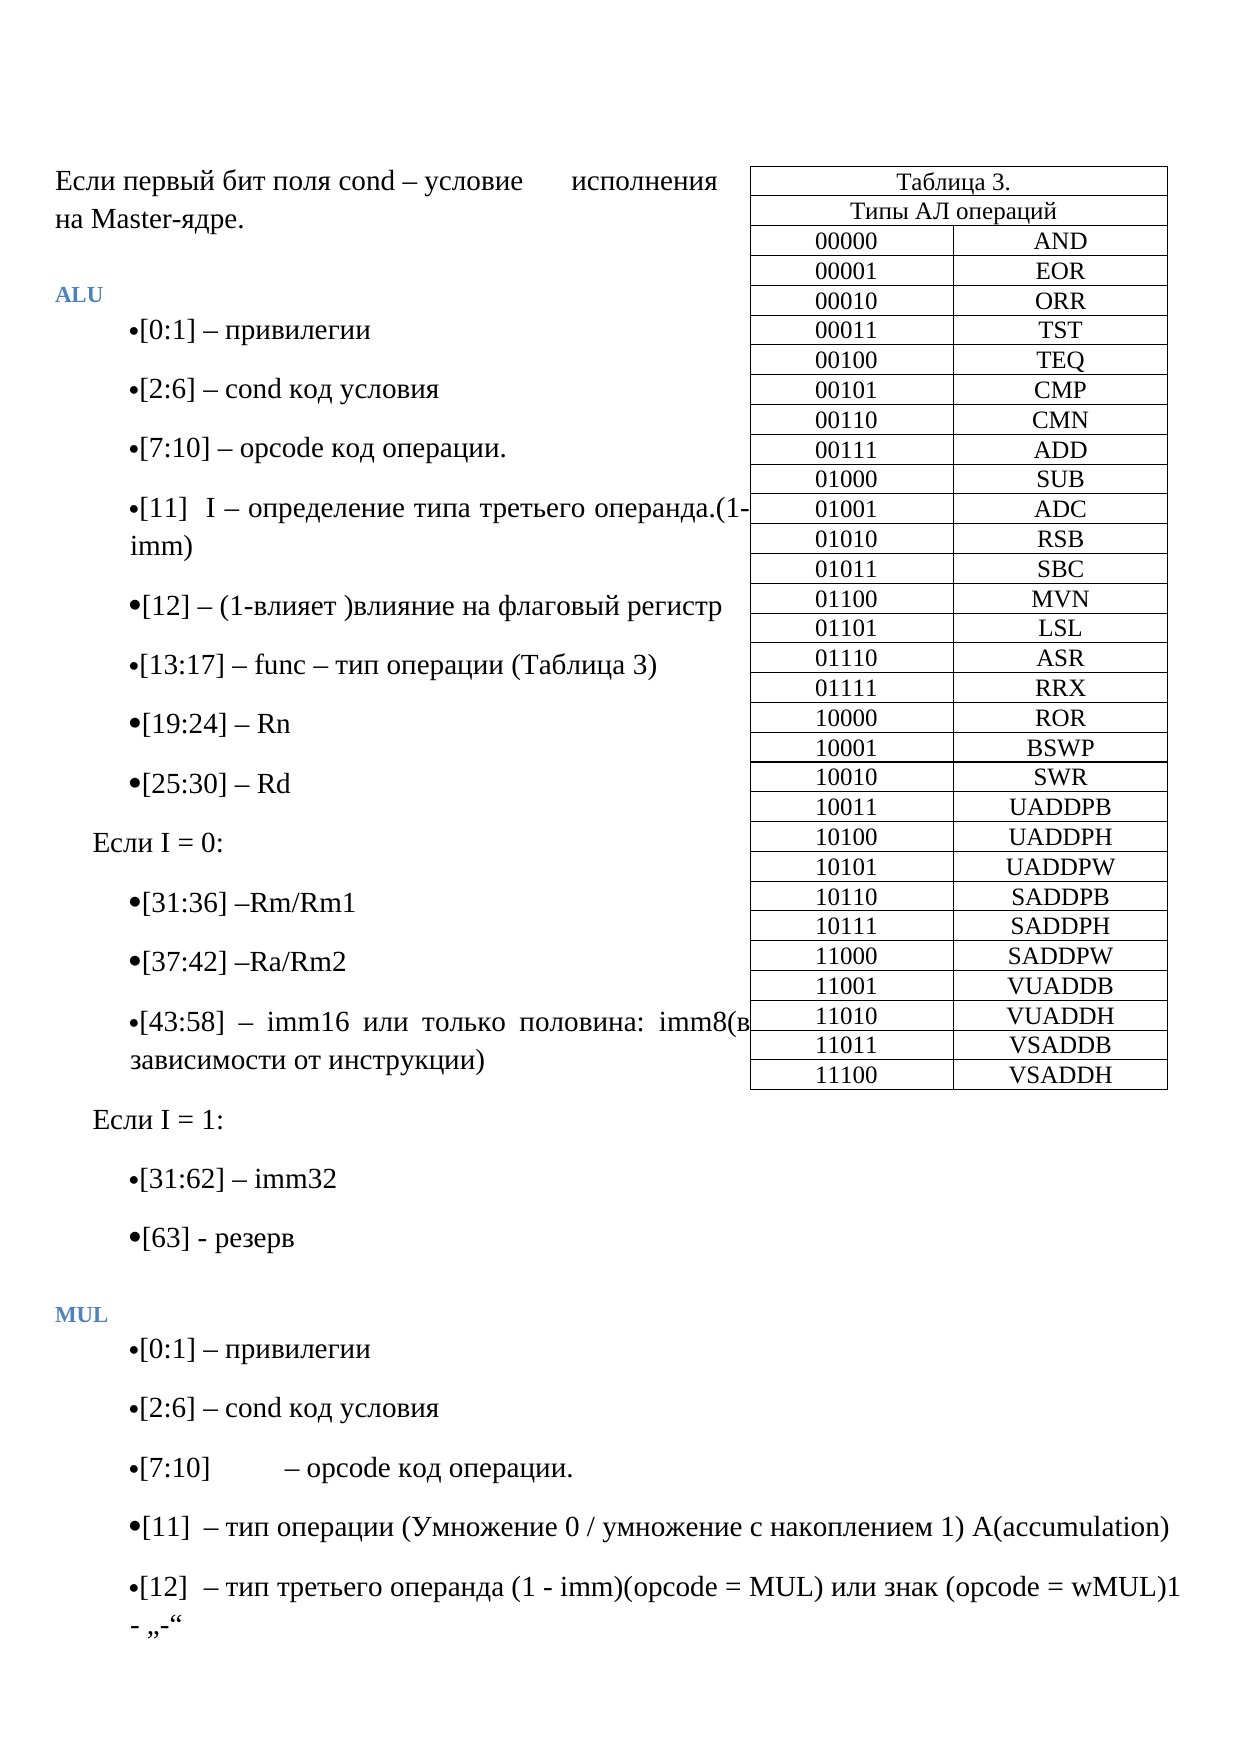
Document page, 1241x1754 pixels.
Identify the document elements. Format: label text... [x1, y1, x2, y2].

table_cell VUADDH [954, 1001, 1167, 1029]
table_cell 10011 [751, 792, 953, 821]
table_cell SBC [954, 554, 1167, 583]
table_cell 10100 [751, 822, 953, 851]
table_cell 00011 [751, 316, 953, 344]
table_cell RRX [954, 673, 1167, 702]
table_cell SWR [954, 763, 1167, 791]
table_cell UADDPB [954, 792, 1167, 821]
list [31:36] –Rm/Rm1 [130, 885, 750, 919]
list [37:42] –Ra/Rm2 [130, 944, 750, 978]
table_cell UADDPH [954, 822, 1167, 851]
table_cell ROR [954, 703, 1167, 732]
list [12] – тип третьего операнда (1 - imm)(opcode = MUL) или знак (opcode = wMUL)1 - „-“ [130, 1569, 1181, 1641]
table_cell 00111 [751, 435, 953, 463]
list [43:58] – imm16 или только половина: imm8(в зависимости от инструкции) [130, 1004, 750, 1076]
table_cell 10010 [751, 763, 953, 791]
text Если первый бит поля cond – условие исполнения на Master-ядре. [55, 163, 1181, 235]
list [7:10] – opcode код операции. [130, 431, 750, 464]
list [25:30] – Rd [130, 766, 750, 800]
list [1168, 707, 1181, 740]
list [2:6] – cond код условия [130, 1391, 1181, 1424]
table_cell LSL [954, 614, 1167, 642]
subtitle [1168, 282, 1181, 308]
table_cell EOR [954, 256, 1167, 285]
table_cell AND [954, 226, 1167, 255]
list [63] - резерв [130, 1221, 1181, 1254]
table_cell 10111 [751, 911, 953, 940]
table_cell 01000 [751, 465, 953, 493]
table_cell 01100 [751, 584, 953, 612]
list [11] – тип операции (Умножение 0 / умножение с накоплением 1) A(accumulation) [130, 1509, 1181, 1543]
table_cell 10101 [751, 852, 953, 881]
table_cell 11011 [751, 1031, 953, 1059]
table_cell 11000 [751, 941, 953, 970]
list [7:10] – opcode код операции. [130, 1450, 1181, 1483]
list [1168, 312, 1181, 345]
table_cell 11100 [751, 1060, 953, 1089]
list [1168, 885, 1181, 919]
table_cell 00101 [751, 375, 953, 404]
table_cell VSADDH [954, 1060, 1167, 1089]
table_cell 00001 [751, 256, 953, 285]
text [750, 1090, 1167, 1118]
table_header Таблица 3. [751, 167, 1167, 195]
list [0:1] – привилегии [130, 1331, 1181, 1365]
table_cell 10110 [751, 882, 953, 910]
list [31:62] – imm32 [130, 1161, 1181, 1195]
table_cell 01110 [751, 643, 953, 672]
table_cell ASR [954, 643, 1167, 672]
table_cell SADDPH [954, 911, 1167, 940]
text Если I = 1: [92, 1102, 1181, 1135]
table_cell Типы АЛ операций [751, 196, 1167, 225]
table_cell RSB [954, 524, 1167, 553]
table_cell CMN [954, 405, 1167, 434]
table_cell 10001 [751, 733, 953, 761]
table_cell 00100 [751, 345, 953, 374]
list [11] I – определение типа третьего операнда.(1-imm) [130, 490, 750, 562]
table_cell CMP [954, 375, 1167, 404]
table_cell 01011 [751, 554, 953, 583]
list [1168, 766, 1181, 800]
text Если I = 0: [92, 826, 750, 859]
table_cell ADD [954, 435, 1167, 463]
subtitle MUL [55, 1301, 1181, 1327]
table_cell 11001 [751, 971, 953, 1000]
list [1168, 944, 1181, 978]
text [1168, 826, 1181, 859]
table_cell SADDPW [954, 941, 1167, 970]
table_cell 00110 [751, 405, 953, 434]
table_cell ORR [954, 286, 1167, 314]
table_cell 00000 [751, 226, 953, 255]
table_cell 00010 [751, 286, 953, 314]
table_cell BSWP [954, 733, 1167, 761]
table_cell TEQ [954, 345, 1167, 374]
subtitle ALU [55, 282, 750, 308]
list [12] – (1-влияет )влияние на флаговый регистр [130, 588, 750, 621]
table_cell 01001 [751, 494, 953, 523]
list [2:6] – cond код условия [130, 371, 750, 405]
table_cell VUADDB [954, 971, 1167, 1000]
table_cell 10000 [751, 703, 953, 732]
table_cell SUB [954, 465, 1167, 493]
table_cell 01111 [751, 673, 953, 702]
table_cell UADDPW [954, 852, 1167, 881]
list [13:17] – func – тип операции (Таблица 3) [130, 647, 750, 681]
table_cell TST [954, 316, 1167, 344]
list [19:24] – Rn [130, 707, 750, 740]
table_cell SADDPB [954, 882, 1167, 910]
list [0:1] – привилегии [130, 312, 750, 345]
table_cell 11010 [751, 1001, 953, 1029]
table_cell ADC [954, 494, 1167, 523]
table_cell VSADDB [954, 1031, 1167, 1059]
table_cell MVN [954, 584, 1167, 612]
table_cell 01101 [751, 614, 953, 642]
table_cell 01010 [751, 524, 953, 553]
